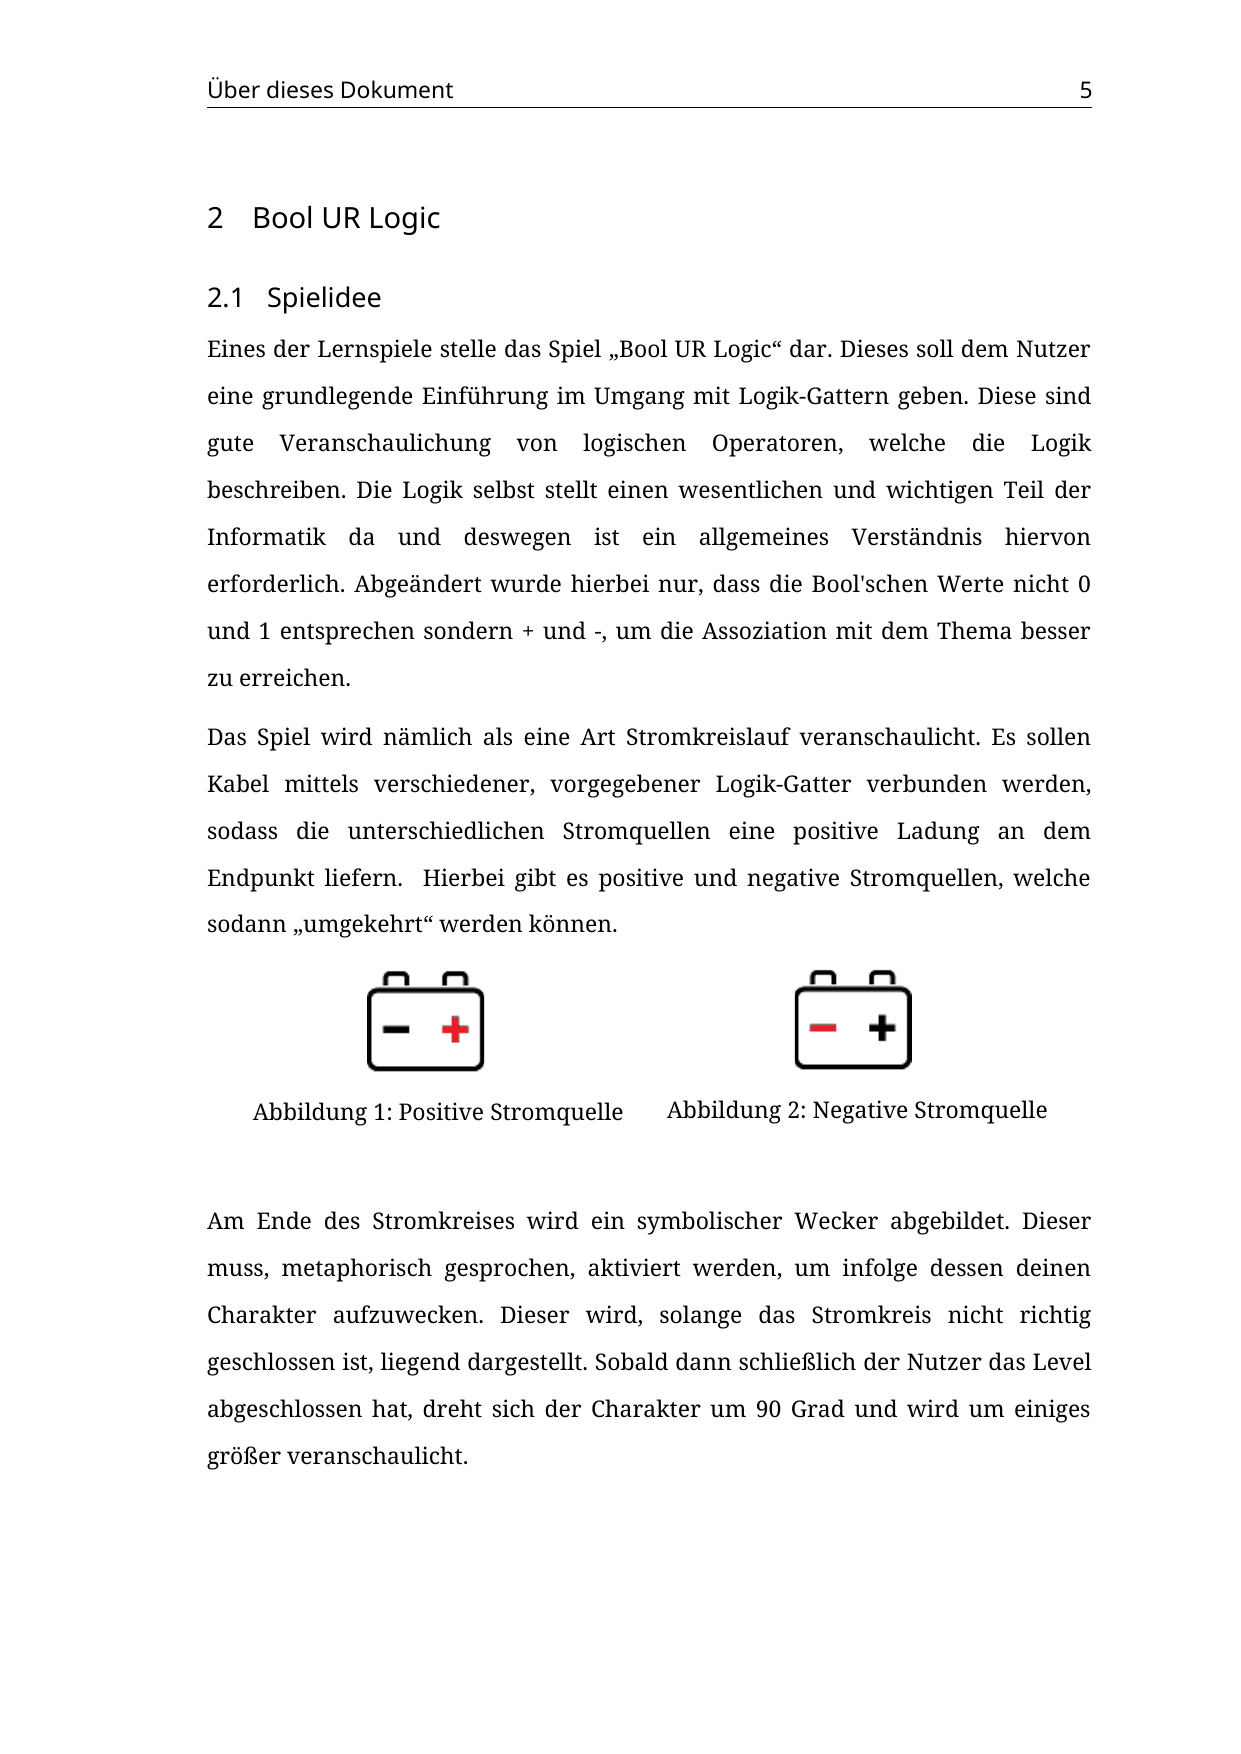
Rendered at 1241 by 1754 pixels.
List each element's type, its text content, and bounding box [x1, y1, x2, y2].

text Das Spiel wird nämlich als eine Art Stromkreislauf veranschaulicht. Es sollen Kabel mittels verschiedener, vorgegebener Logik-Gatter verbunden werden, sodass die unterschiedlichen Stromquellen eine positive Ladung an dem Endpunkt liefern. Hierbei gibt es positive und negative Stromquellen, welche sodann „umgekehrt“ werden können. [207, 721, 1092, 939]
subtitle Spielidee [207, 278, 1092, 315]
subtitle Bool UR Logic [207, 198, 1092, 237]
text Eines der Lernspiele stelle das Spiel „Bool UR Logic“ dar. Dieses soll dem Nutzer eine grundlegende Einführung im Umgang mit Logik-Gattern geben. Diese sind gute Veranschaulichung von logischen Operatoren, welche die Logik beschreiben. Die Logik selbst stellt einen wesentlichen und wichtigen Teil der Informatik da und deswegen ist ein allgemeines Verständnis hiervon erforderlich. Abgeändert wurde hierbei nur, dass die Bool'schen Werte nicht 0 und 1 entsprechen sondern + und -, um die Assoziation mit dem Thema besser zu erreichen. [207, 333, 1092, 693]
text Abbildung 2: Negative Stromquelle [663, 977, 1051, 1126]
text Am Ende des Stromkreises wird ein symbolischer Wecker abgebildet. Dieser muss, metaphorisch gesprochen, aktiviert werden, um infolge dessen deinen Charakter aufzuwecken. Dieser wird, solange das Stromkreis nicht richtig geschlossen ist, liegend dargestellt. Sobald dann schließlich der Nutzer das Level abgeschlossen hat, dreht sich der Charakter um 90 Grad und wird um einiges größer veranschaulicht. [207, 1205, 1092, 1471]
text Abbildung 1: Positive Stromquelle [251, 977, 625, 1127]
picture [794, 961, 912, 1079]
picture [367, 963, 485, 1081]
